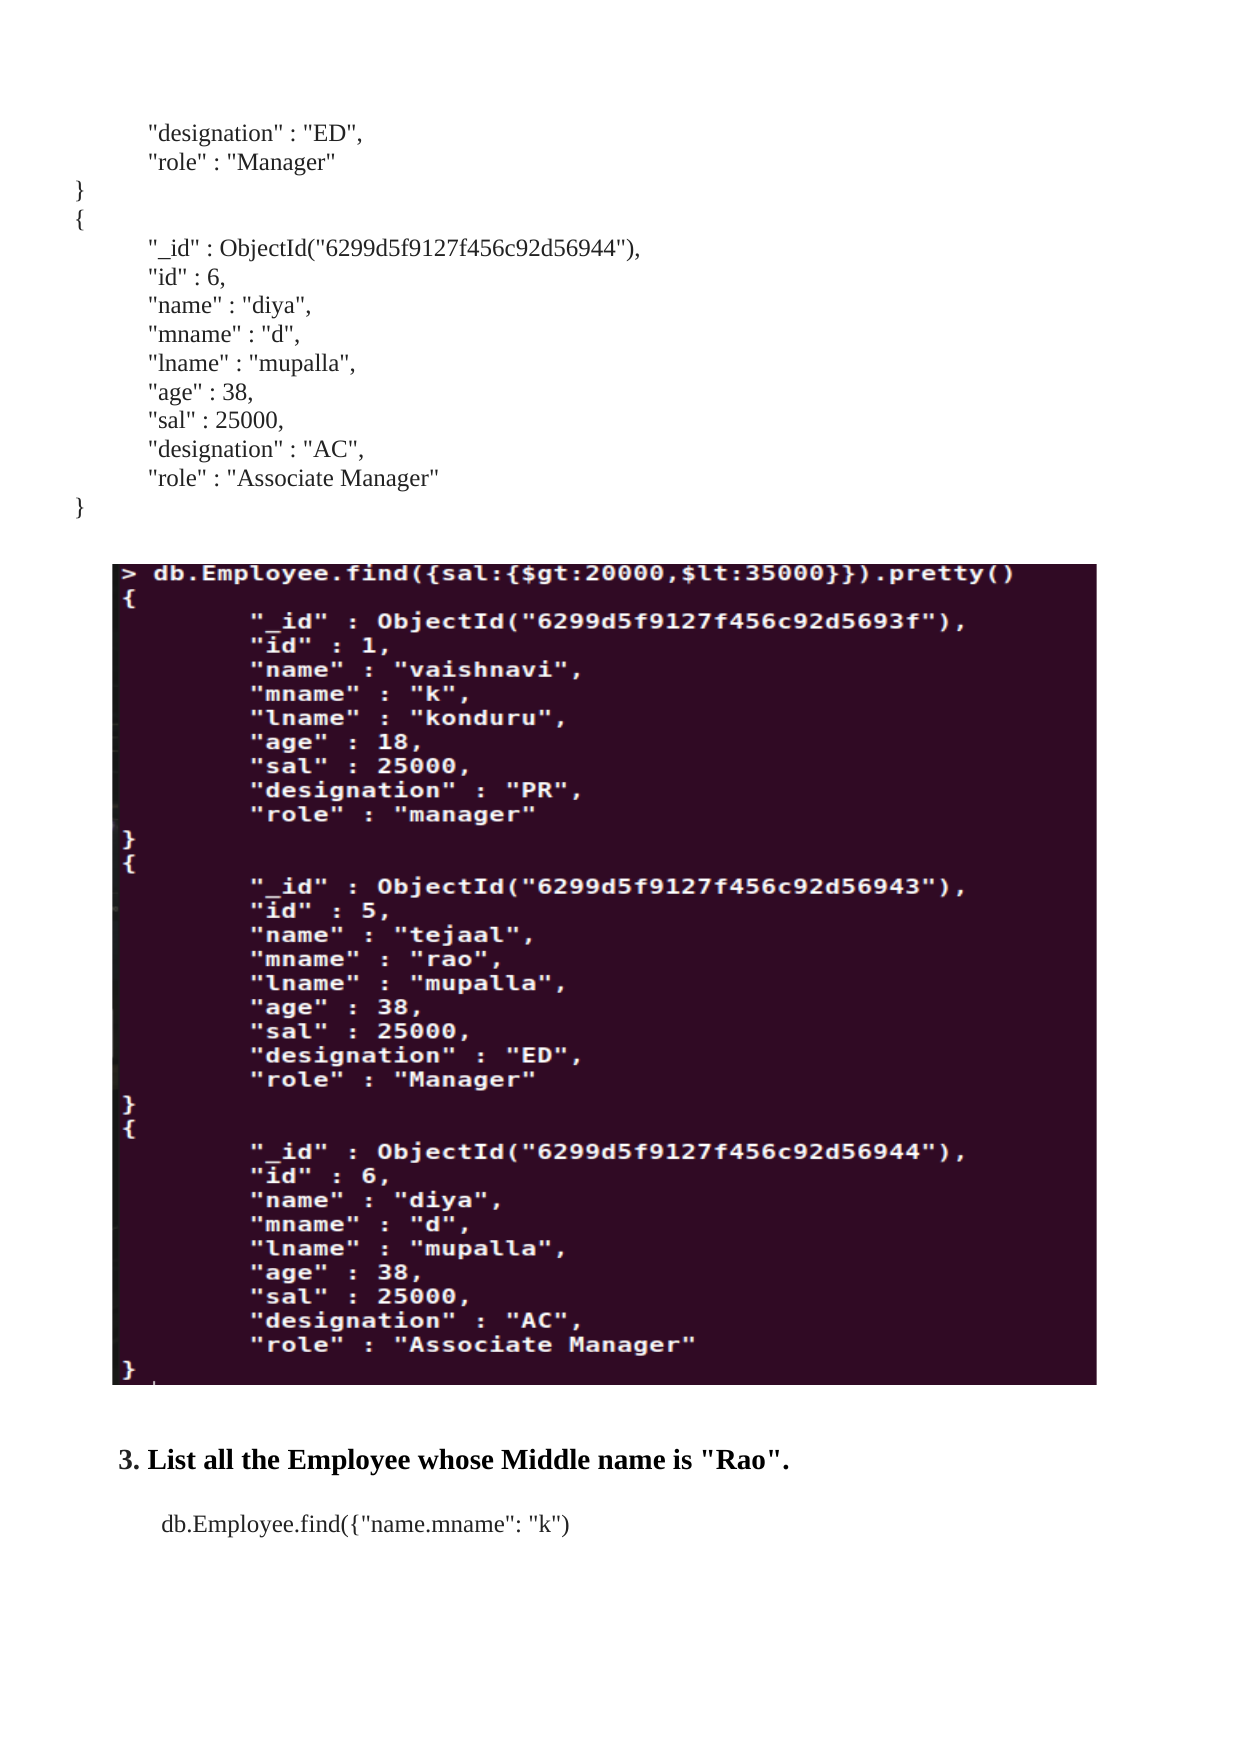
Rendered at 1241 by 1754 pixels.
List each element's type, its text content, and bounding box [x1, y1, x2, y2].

text "_id" : ObjectId("6299d5f9127f456c92d56944"), [74, 233, 1122, 262]
text "designation" : "ED", [74, 118, 1122, 147]
text "id" : 6, [74, 262, 1122, 291]
text 3. List all the Employee whose Middle name is "Rao". [118, 1442, 1171, 1476]
text "lname" : "mupalla", [74, 348, 1122, 377]
picture [112, 564, 1097, 1385]
text "mname" : "d", [74, 319, 1122, 348]
text "name" : "diya", [74, 291, 1122, 319]
text "role" : "Associate Manager" [74, 463, 1122, 492]
text db.Employee.find({"name.mname": "k") [74, 1509, 1122, 1538]
text } [74, 176, 1122, 204]
text } [74, 492, 1122, 521]
text "designation" : "AC", [74, 434, 1122, 463]
text { [74, 204, 1122, 233]
text "age" : 38, [74, 377, 1122, 406]
text "role" : "Manager" [74, 147, 1122, 176]
text "sal" : 25000, [74, 406, 1122, 434]
